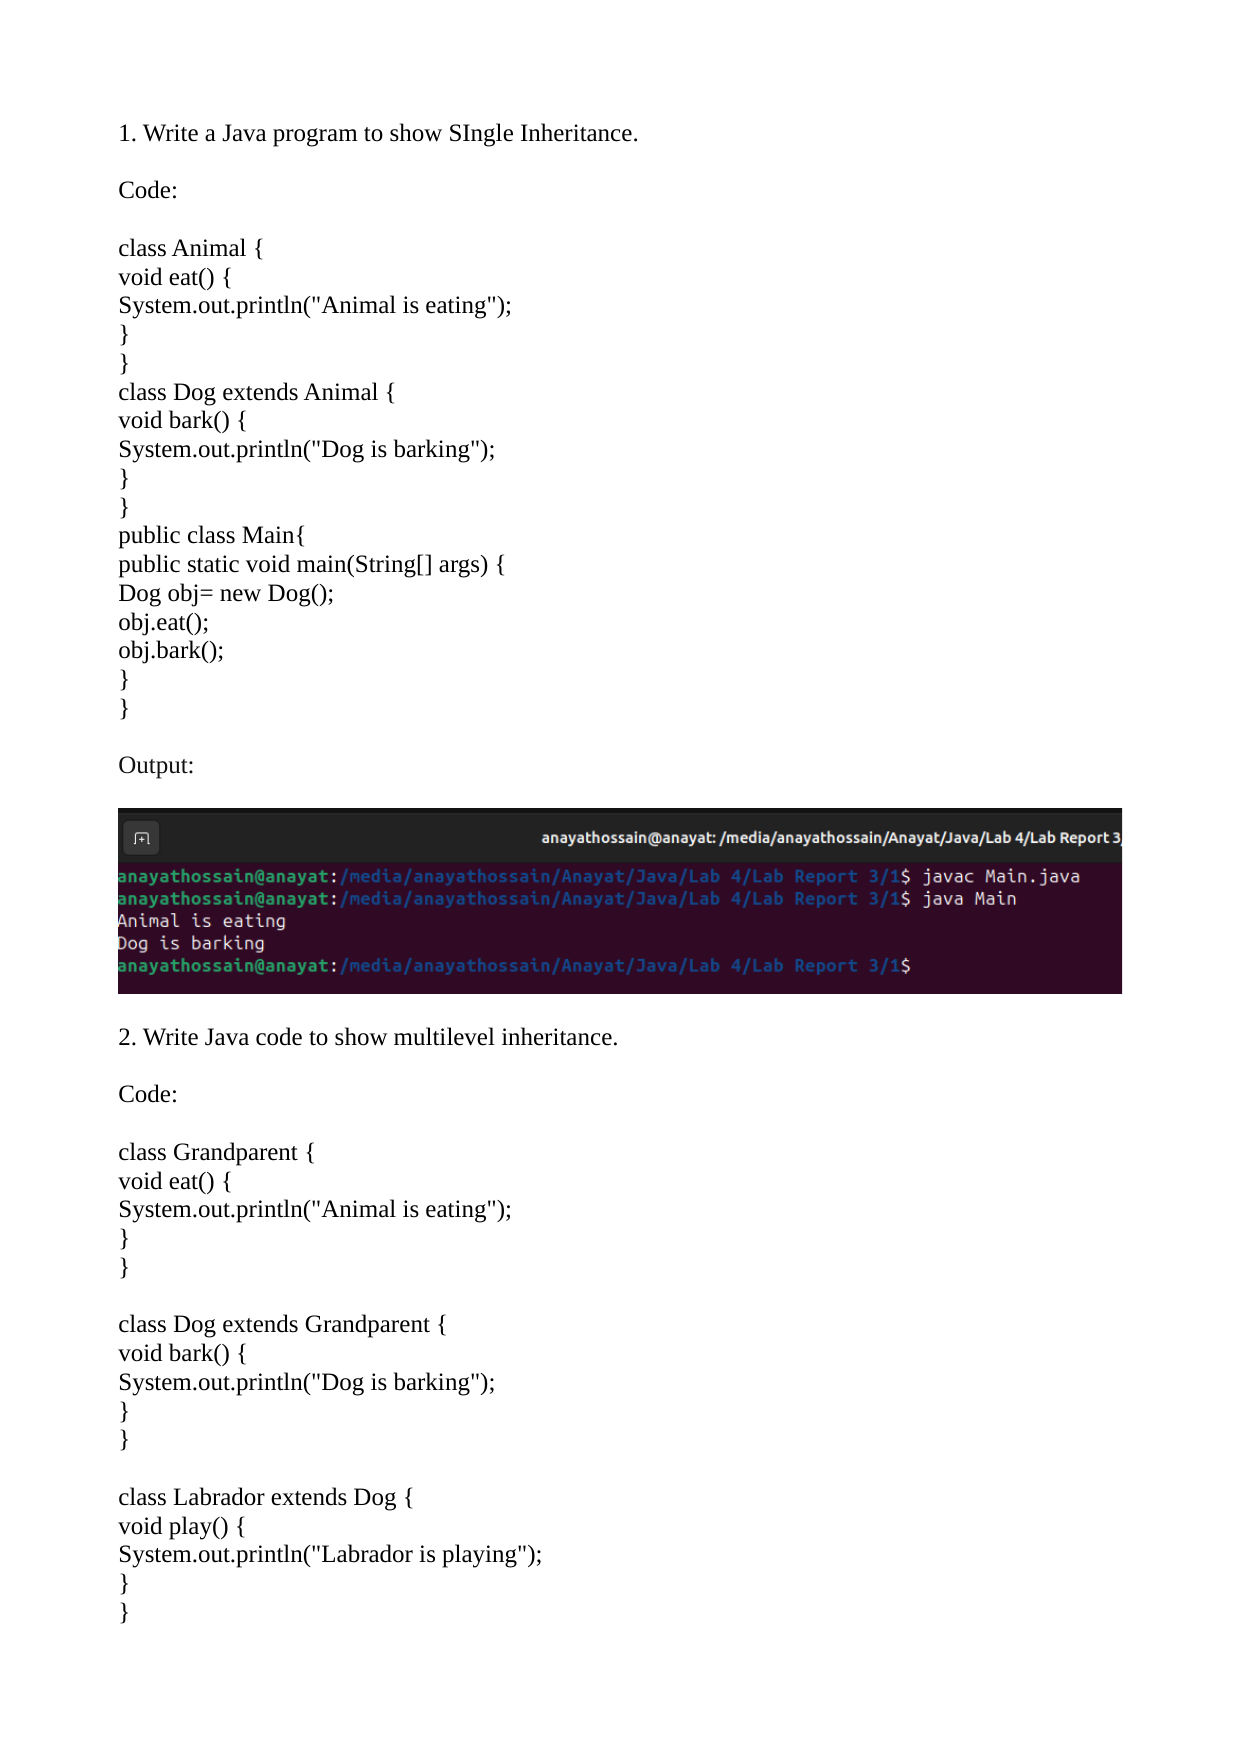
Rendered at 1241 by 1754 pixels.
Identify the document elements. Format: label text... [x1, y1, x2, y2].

text public static void main(String[] args) { [118, 549, 1122, 578]
text } [118, 1568, 1122, 1597]
text } [118, 664, 1122, 693]
text } [118, 1396, 1122, 1424]
text } [118, 1252, 1122, 1281]
text } [118, 1424, 1122, 1453]
text Code: [118, 176, 1122, 204]
text void bark() { [118, 1338, 1122, 1367]
text 1. Write a Java program to show SIngle Inheritance. [118, 118, 1122, 147]
text class Dog extends Grandparent { [118, 1309, 1122, 1338]
text public class Main{ [118, 521, 1122, 549]
text void play() { [118, 1511, 1122, 1539]
text void eat() { [118, 1166, 1122, 1194]
text obj.bark(); [118, 636, 1122, 664]
text } [118, 1223, 1122, 1252]
text void bark() { [118, 406, 1122, 434]
text Output: [118, 751, 1122, 779]
text } [118, 1597, 1122, 1626]
text System.out.println("Animal is eating"); [118, 291, 1122, 319]
text System.out.println("Dog is barking"); [118, 434, 1122, 463]
text } [118, 492, 1122, 521]
text } [118, 319, 1122, 348]
text class Dog extends Animal { [118, 377, 1122, 406]
text } [118, 463, 1122, 492]
text 2. Write Java code to show multilevel inheritance. [118, 1022, 1122, 1051]
text } [118, 348, 1122, 377]
text Dog obj= new Dog(); [118, 578, 1122, 607]
text class Grandparent { [118, 1137, 1122, 1166]
text System.out.println("Labrador is playing"); [118, 1539, 1122, 1568]
text System.out.println("Animal is eating"); [118, 1194, 1122, 1223]
text class Labrador extends Dog { [118, 1482, 1122, 1511]
text void eat() { [118, 262, 1122, 291]
text } [118, 693, 1122, 722]
picture [118, 808, 1123, 994]
text obj.eat(); [118, 607, 1122, 636]
text System.out.println("Dog is barking"); [118, 1367, 1122, 1396]
text Code: [118, 1079, 1122, 1108]
text class Animal { [118, 233, 1122, 262]
